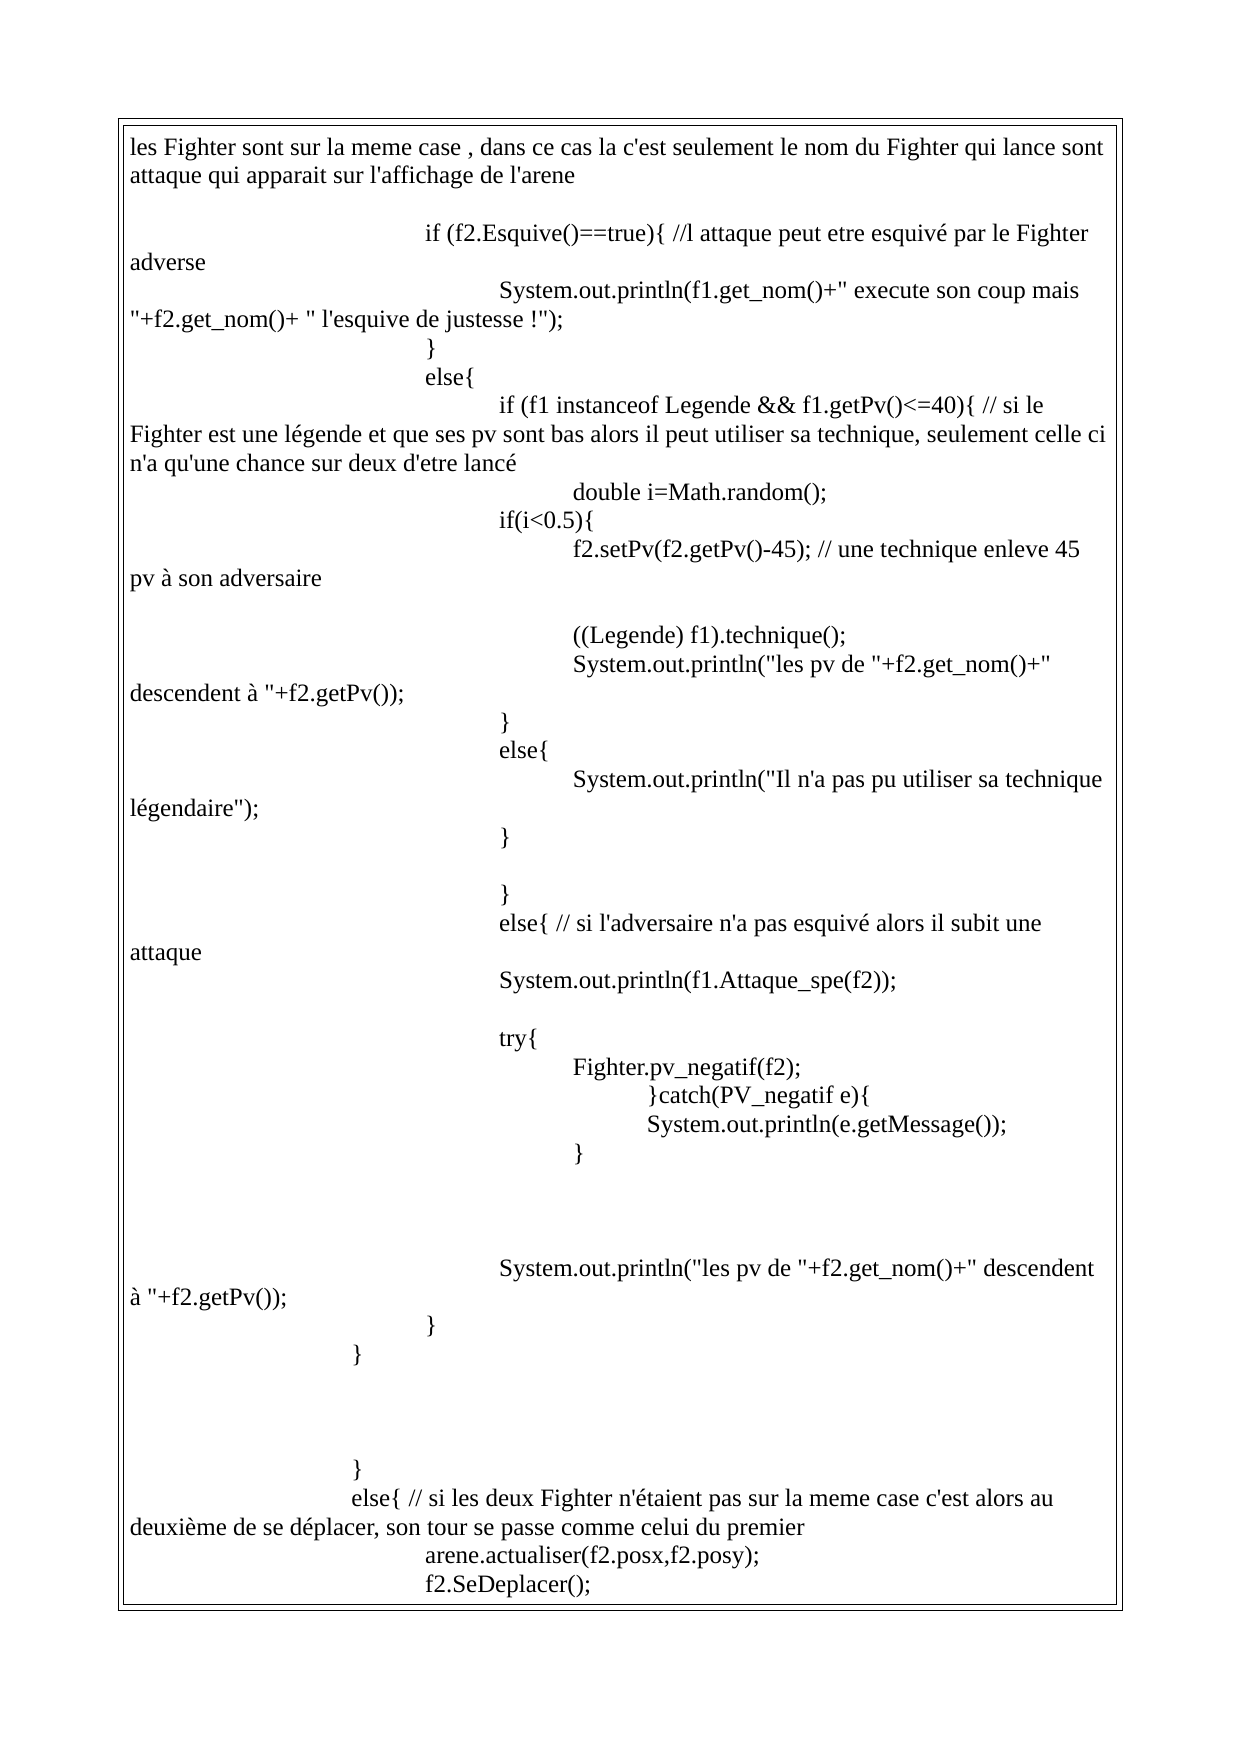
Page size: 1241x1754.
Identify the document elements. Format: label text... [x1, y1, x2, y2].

table_header les Fighter sont sur la meme case , dans ce cas la c'est seulement le nom du Fighter qui lance sont attaque qui apparait sur l'affichage de l'arene if (f2.Esquive()==true){ //l attaque peut etre esquivé par le Fighter adverse System.out.println(f1.get_nom()+" execute son coup mais "+f2.get_nom()+ " l'esquive de justesse !"); } else{ if (f1 instanceof Legende && f1.getPv()<=40){ // si le Fighter est une légende et que ses pv sont bas alors il peut utiliser sa technique, seulement celle ci n'a qu'une chance sur deux d'etre lancé double i=Math.random(); if(i<0.5){ f2.setPv(f2.getPv()-45); // une technique enleve 45 pv à son adversaire ((Legende) f1).technique(); System.out.println("les pv de "+f2.get_nom()+" descendent à "+f2.getPv()); } else{ System.out.println("Il n'a pas pu utiliser sa technique légendaire"); } } else{ // si l'adversaire n'a pas esquivé alors il subit une attaque System.out.println(f1.Attaque_spe(f2)); try{ Fighter.pv_negatif(f2); }catch(PV_negatif e){ System.out.println(e.getMessage()); } System.out.println("les pv de "+f2.get_nom()+" descendent à "+f2.getPv()); } } } else{ // si les deux Fighter n'étaient pas sur la meme case c'est alors au deuxième de se déplacer, son tour se passe comme celui du premier arene.actualiser(f2.posx,f2.posy); f2.SeDeplacer(); [124, 126, 1116, 1604]
table_header Copier / coller vos classes et interfaces à partir d'ici : [119, 119, 1122, 1610]
